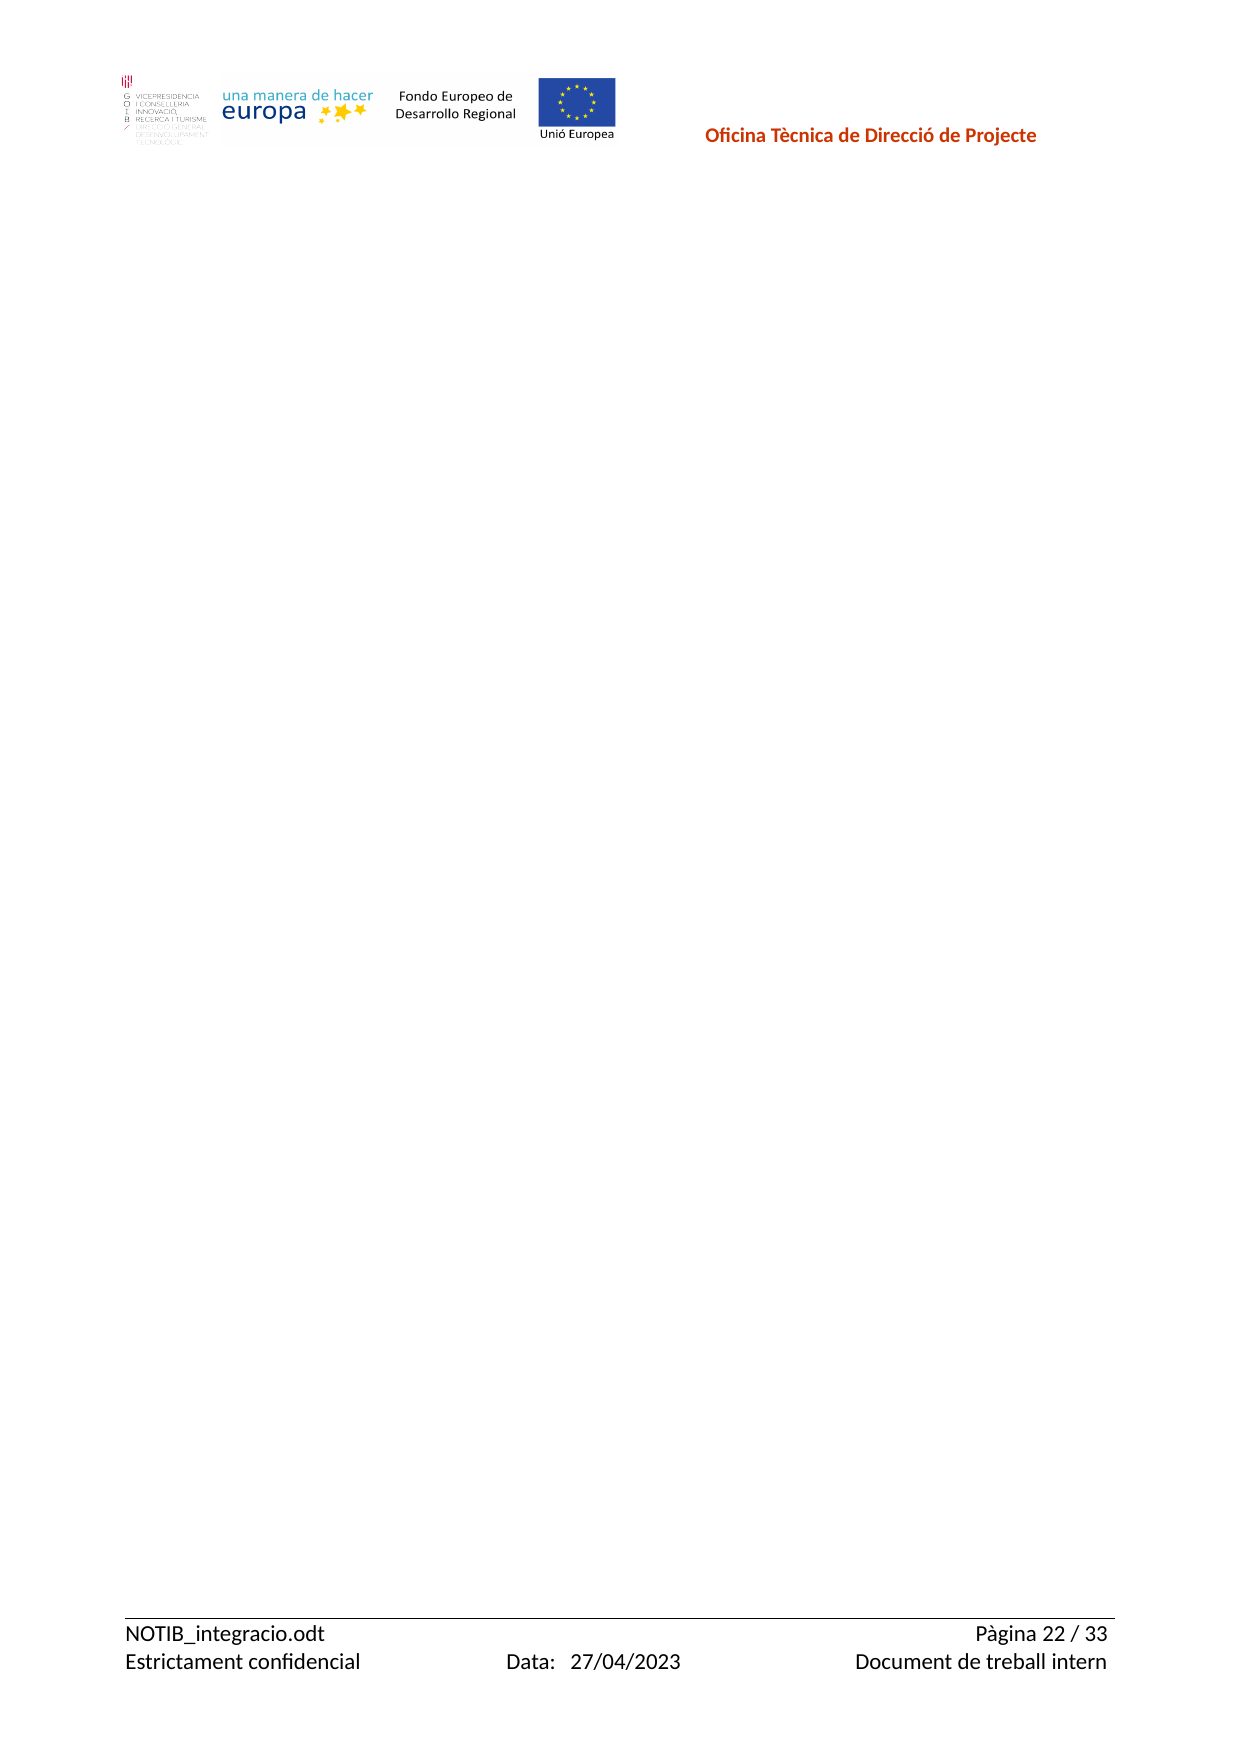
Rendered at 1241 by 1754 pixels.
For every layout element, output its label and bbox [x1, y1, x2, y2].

picture [219, 73, 621, 147]
picture [118, 73, 213, 147]
